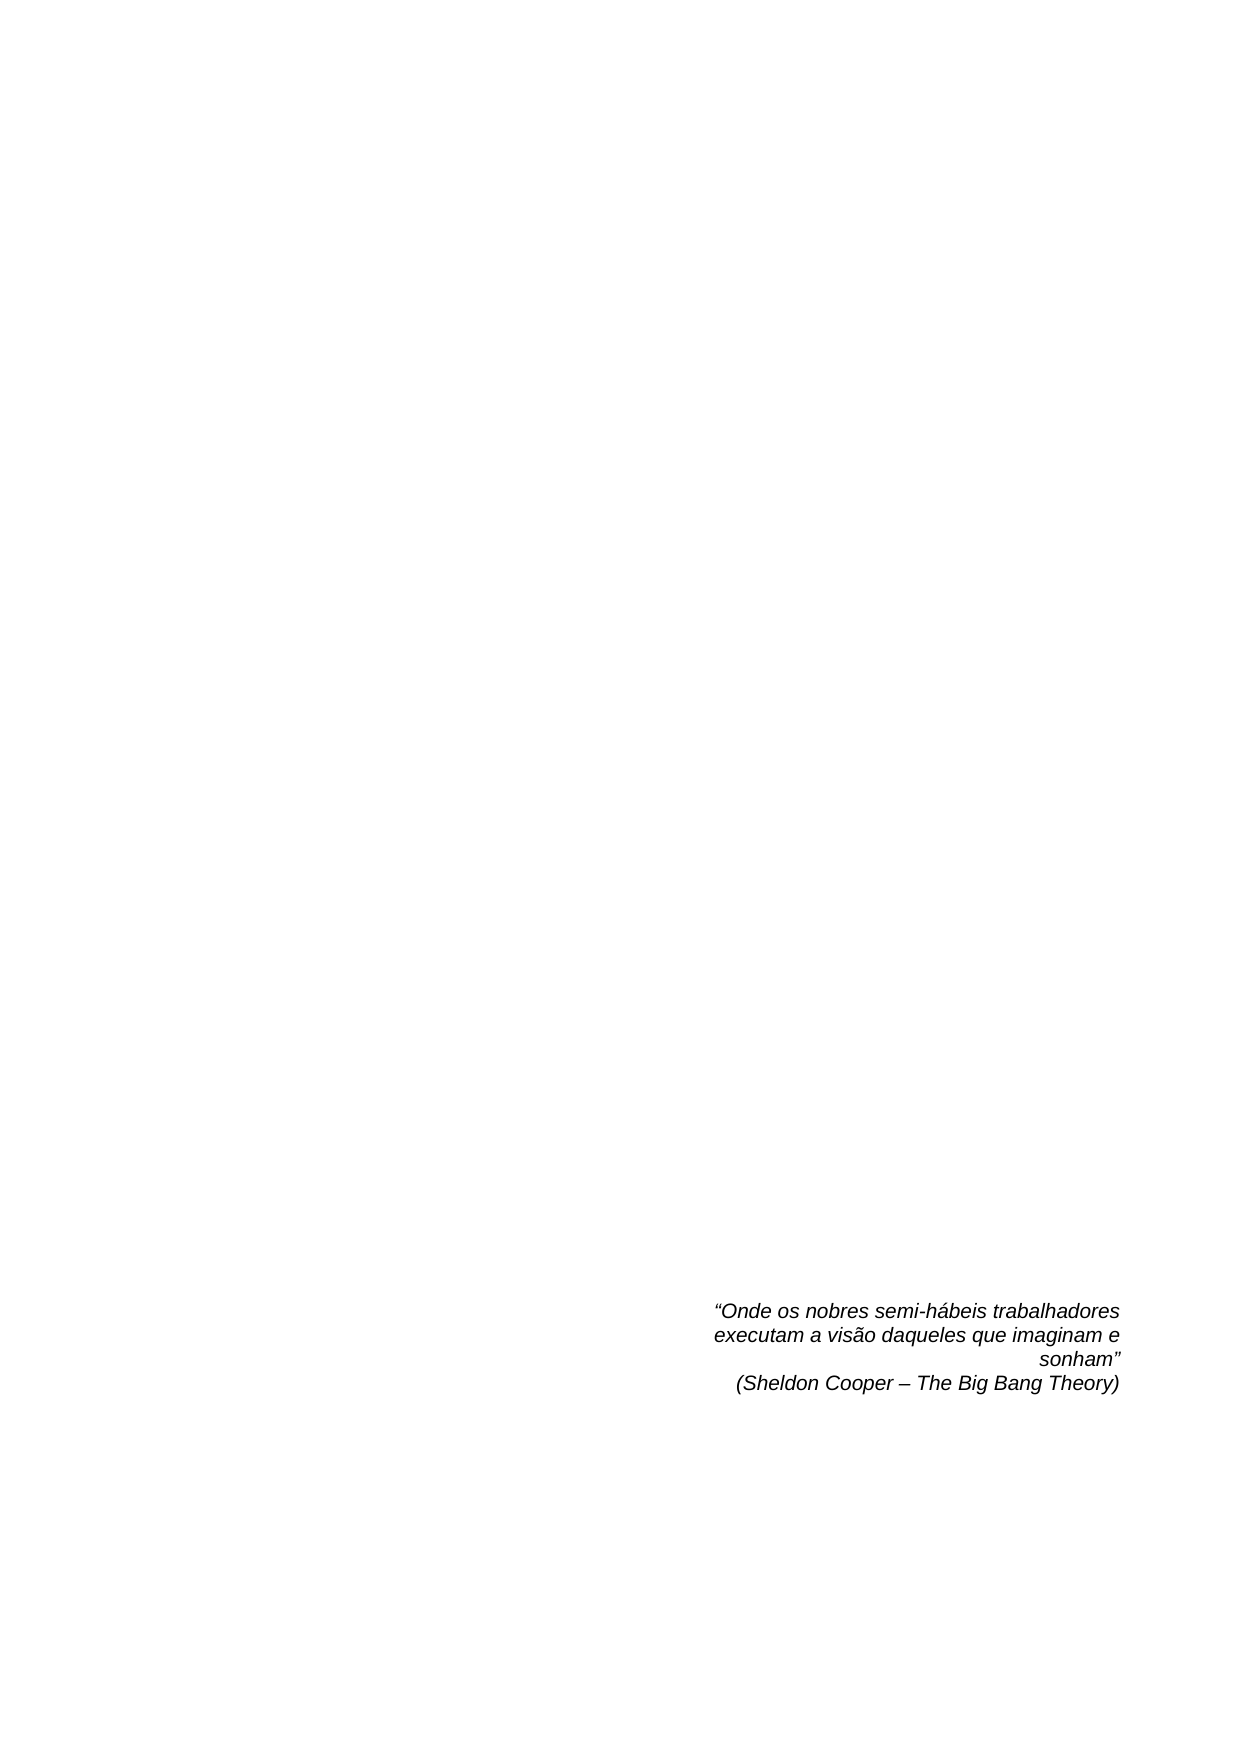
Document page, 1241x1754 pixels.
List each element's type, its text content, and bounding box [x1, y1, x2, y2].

text “Onde os nobres semi-hábeis trabalhadores executam a visão daqueles que imaginam e sonham” [649, 1299, 1122, 1371]
text (Sheldon Cooper – The Big Bang Theory) [177, 1371, 1122, 1395]
